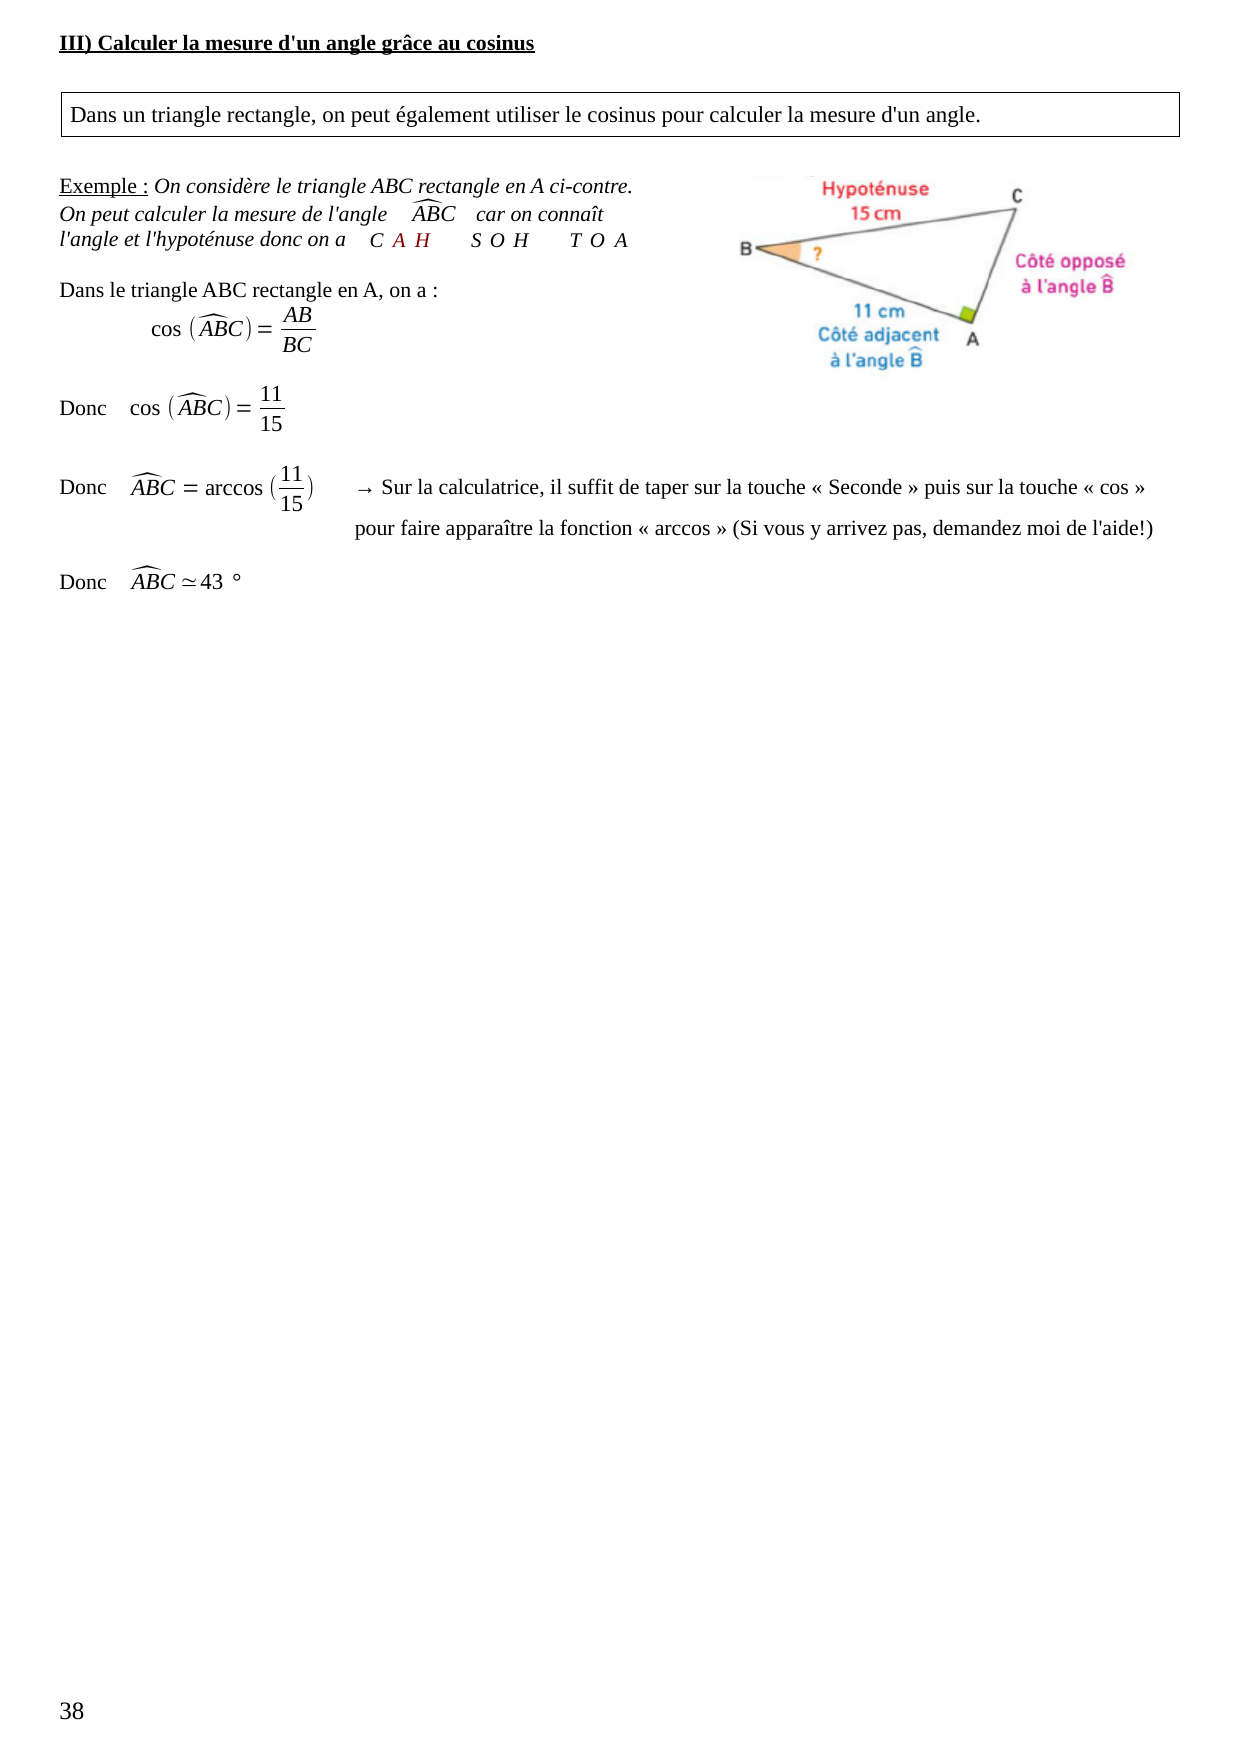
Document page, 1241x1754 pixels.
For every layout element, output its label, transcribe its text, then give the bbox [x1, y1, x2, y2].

text [1135, 226, 1181, 252]
text Exemple : On considère le triangle ABC rectangle en A ci-contre. [59, 173, 1181, 198]
text On peut calculer la mesure de l'angle car on connaît [59, 198, 726, 226]
text [1135, 277, 1181, 302]
text Donc [59, 381, 1181, 436]
text l'angle et l'hypoténuse donc on a [59, 226, 726, 252]
picture [726, 176, 1135, 381]
text Donc → Sur la calculatrice, il suffit de taper sur la touche « Seconde » puis sur la touche « cos » pour faire apparaître la fonction « arccos » (Si vous y arrivez pas, demandez moi de l'aide!) [59, 461, 1181, 541]
text Donc [59, 566, 1181, 594]
text Dans un triangle rectangle, on peut également utiliser le cosinus pour calculer la mesure d'un angle. [70, 101, 1171, 127]
text Dans le triangle ABC rectangle en A, on a : [59, 277, 726, 302]
text III) Calculer la mesure d'un angle grâce au cosinus [59, 29, 1181, 55]
text [1135, 198, 1181, 226]
